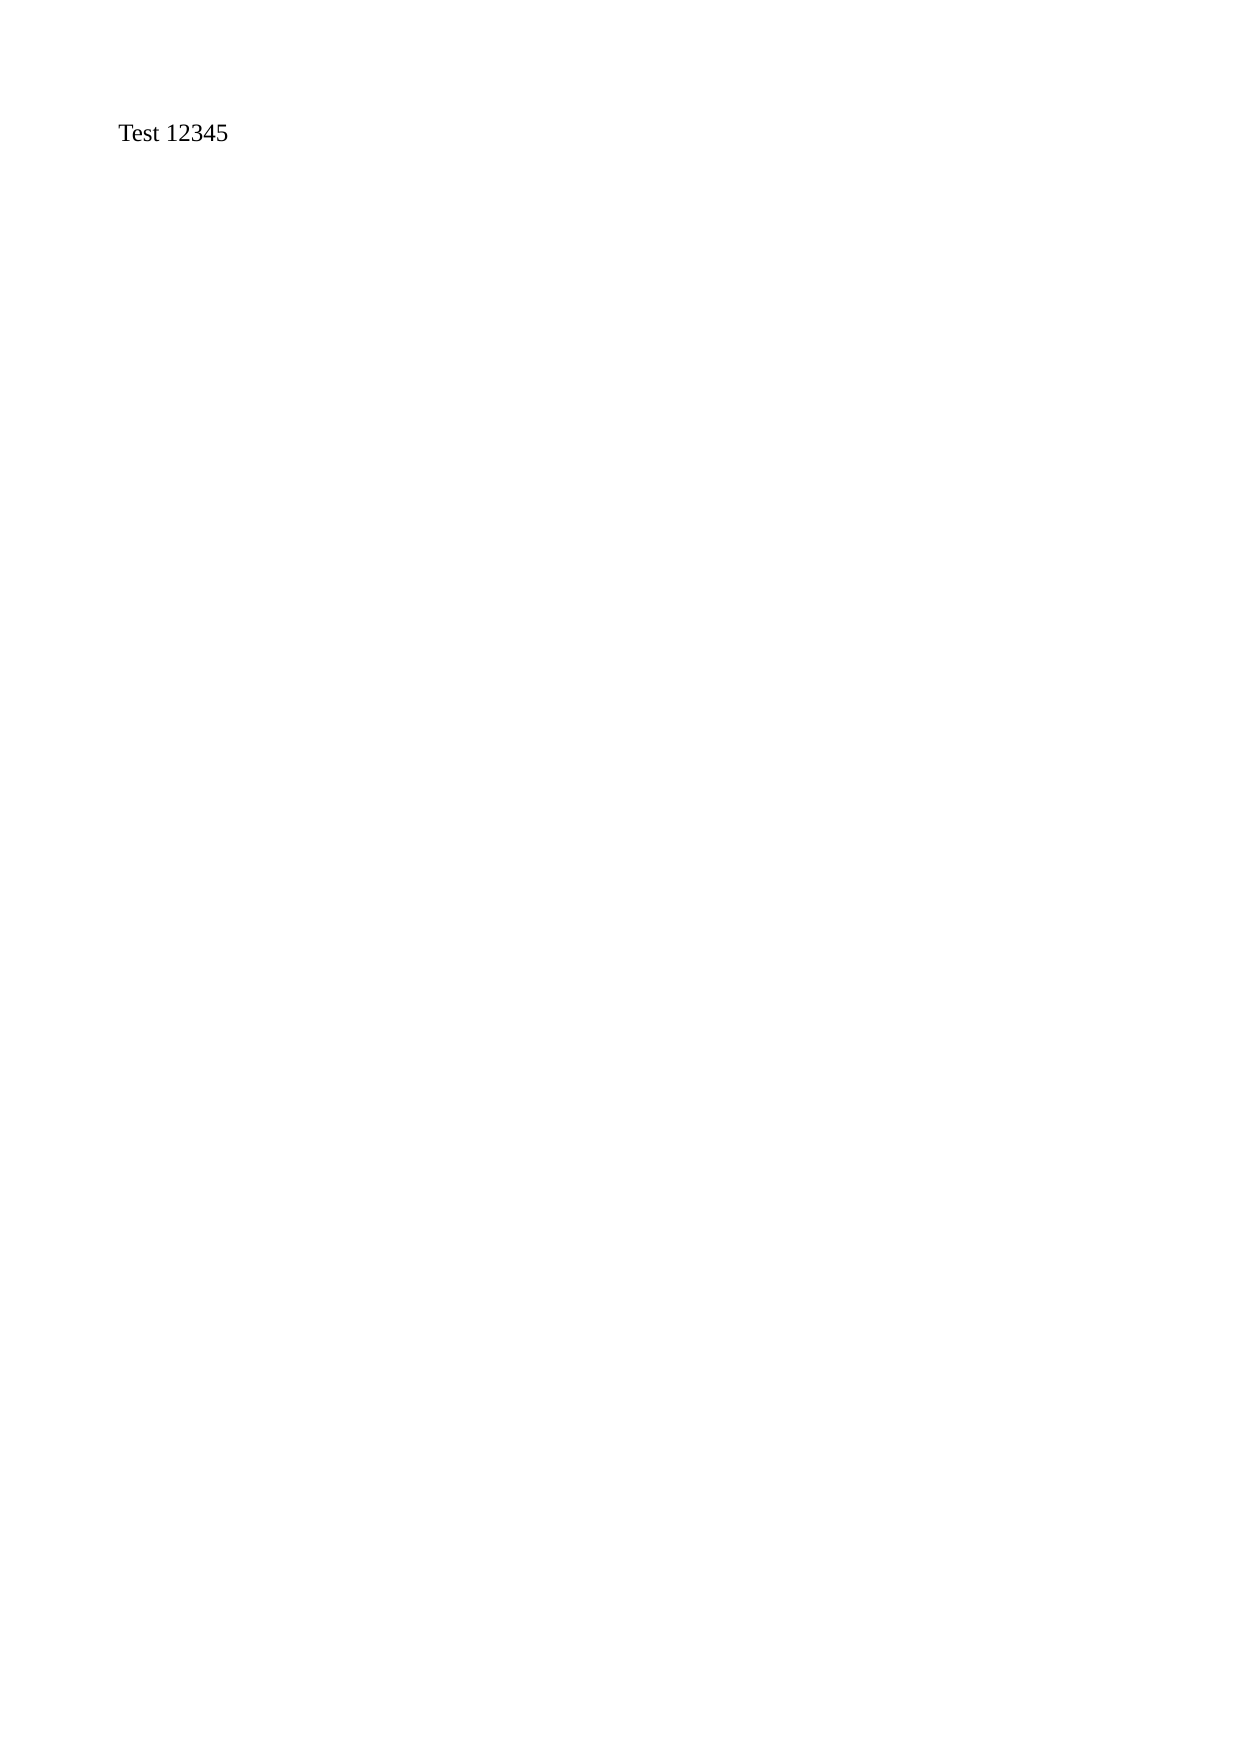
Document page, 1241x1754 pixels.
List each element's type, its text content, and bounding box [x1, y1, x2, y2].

text Test 12345 [118, 118, 1122, 147]
